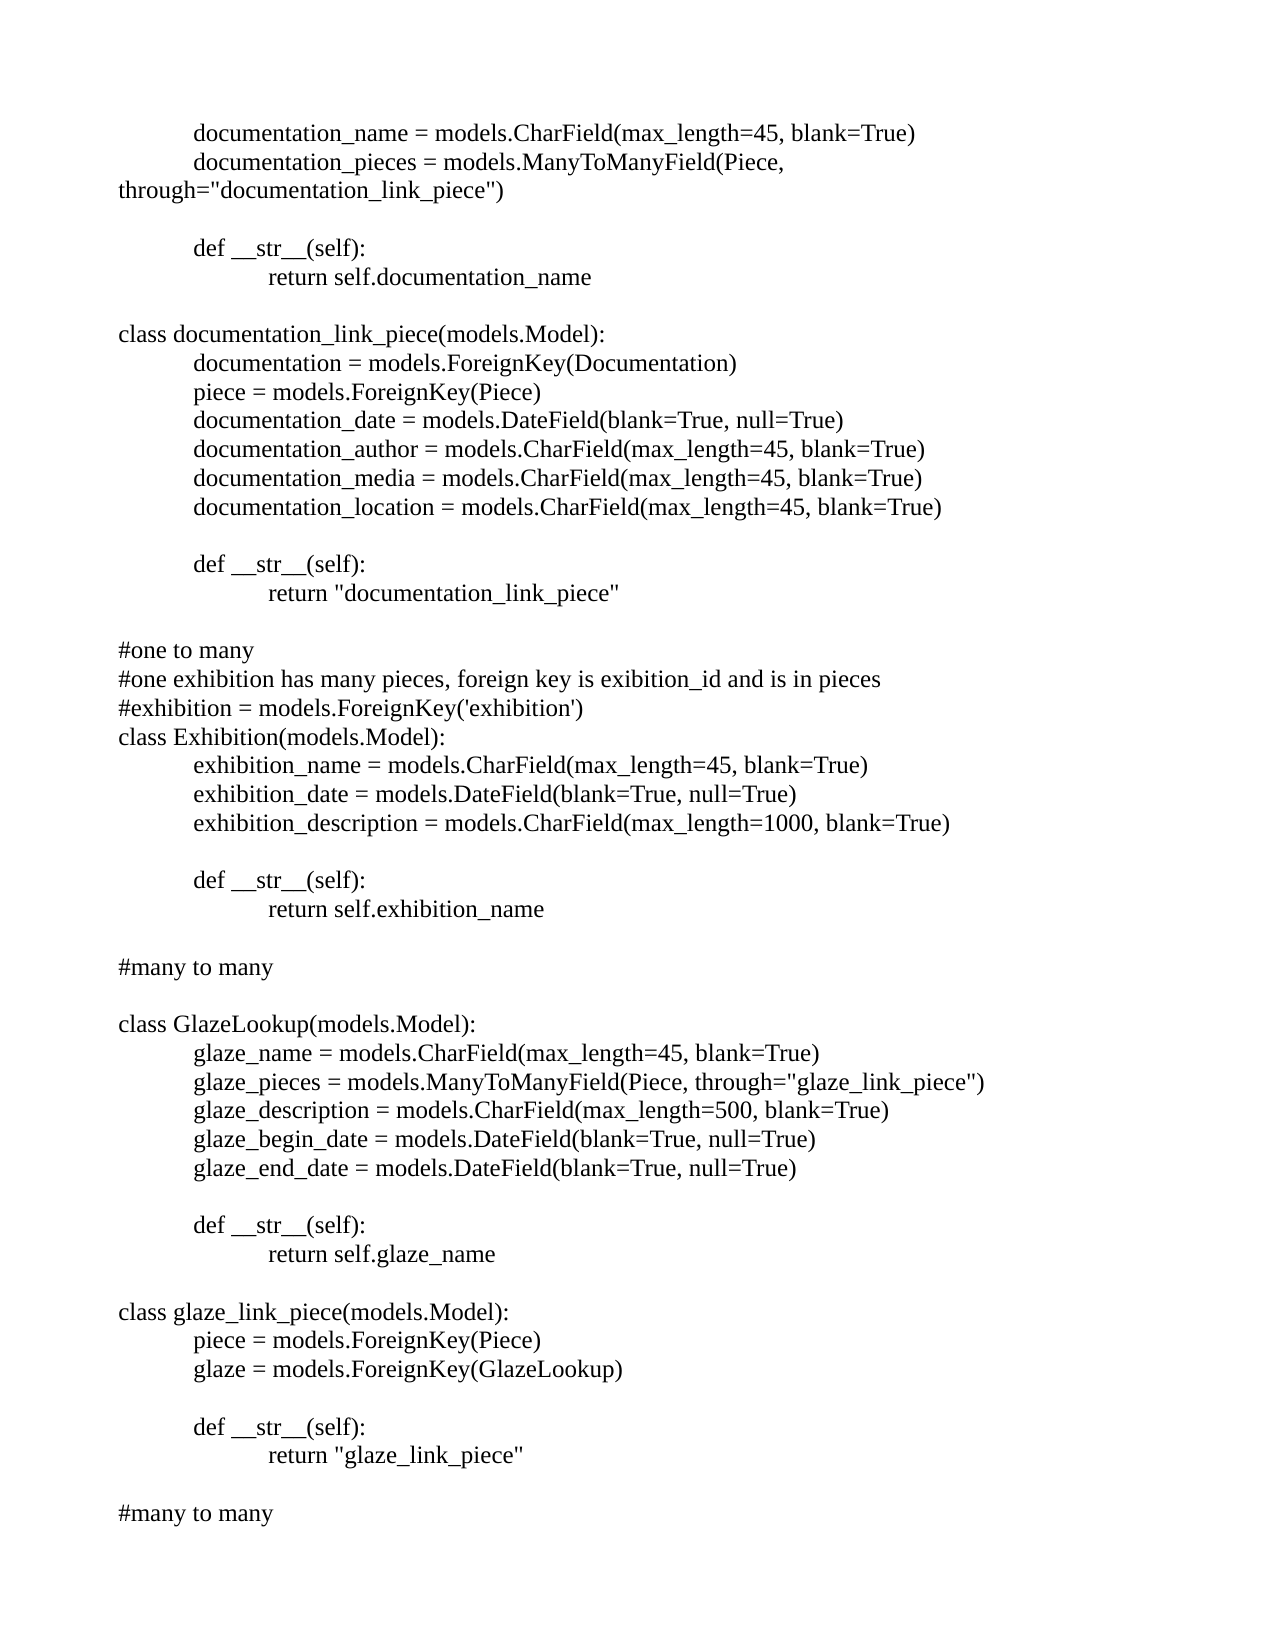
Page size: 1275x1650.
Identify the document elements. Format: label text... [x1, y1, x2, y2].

text #exhibition = models.ForeignKey('exhibition') [118, 693, 1157, 722]
text class GlazeLookup(models.Model): [118, 1009, 1157, 1038]
text glaze = models.ForeignKey(GlazeLookup) [118, 1354, 1157, 1383]
text #many to many [118, 1498, 1157, 1527]
text return self.documentation_name [118, 262, 1157, 291]
text glaze_name = models.CharField(max_length=45, blank=True) [118, 1038, 1157, 1067]
text #many to many [118, 952, 1157, 981]
text def __str__(self): [118, 1211, 1157, 1239]
text def __str__(self): [118, 866, 1157, 894]
text piece = models.ForeignKey(Piece) [118, 377, 1157, 406]
text class glaze_link_piece(models.Model): [118, 1297, 1157, 1326]
text documentation_date = models.DateField(blank=True, null=True) [118, 406, 1157, 434]
text def __str__(self): [118, 233, 1157, 262]
text return "glaze_link_piece" [118, 1441, 1157, 1469]
text class Exhibition(models.Model): [118, 722, 1157, 751]
text glaze_description = models.CharField(max_length=500, blank=True) [118, 1096, 1157, 1124]
text documentation_author = models.CharField(max_length=45, blank=True) [118, 434, 1157, 463]
text exhibition_description = models.CharField(max_length=1000, blank=True) [118, 808, 1157, 837]
text class documentation_link_piece(models.Model): [118, 319, 1157, 348]
text return self.exhibition_name [118, 894, 1157, 923]
text glaze_pieces = models.ManyToManyField(Piece, through="glaze_link_piece") [118, 1067, 1157, 1096]
text documentation_pieces = models.ManyToManyField(Piece, through="documentation_link_piece") [118, 147, 1157, 204]
text documentation_media = models.CharField(max_length=45, blank=True) [118, 463, 1157, 492]
text def __str__(self): [118, 549, 1157, 578]
text exhibition_date = models.DateField(blank=True, null=True) [118, 779, 1157, 808]
text documentation_name = models.CharField(max_length=45, blank=True) [118, 118, 1157, 147]
text glaze_end_date = models.DateField(blank=True, null=True) [118, 1153, 1157, 1182]
text return self.glaze_name [118, 1239, 1157, 1268]
text def __str__(self): [118, 1412, 1157, 1441]
text #one to many [118, 636, 1157, 664]
text piece = models.ForeignKey(Piece) [118, 1326, 1157, 1354]
text documentation_location = models.CharField(max_length=45, blank=True) [118, 492, 1157, 521]
text #one exhibition has many pieces, foreign key is exibition_id and is in pieces [118, 664, 1157, 693]
text documentation = models.ForeignKey(Documentation) [118, 348, 1157, 377]
text exhibition_name = models.CharField(max_length=45, blank=True) [118, 751, 1157, 779]
text return "documentation_link_piece" [118, 578, 1157, 607]
text glaze_begin_date = models.DateField(blank=True, null=True) [118, 1124, 1157, 1153]
